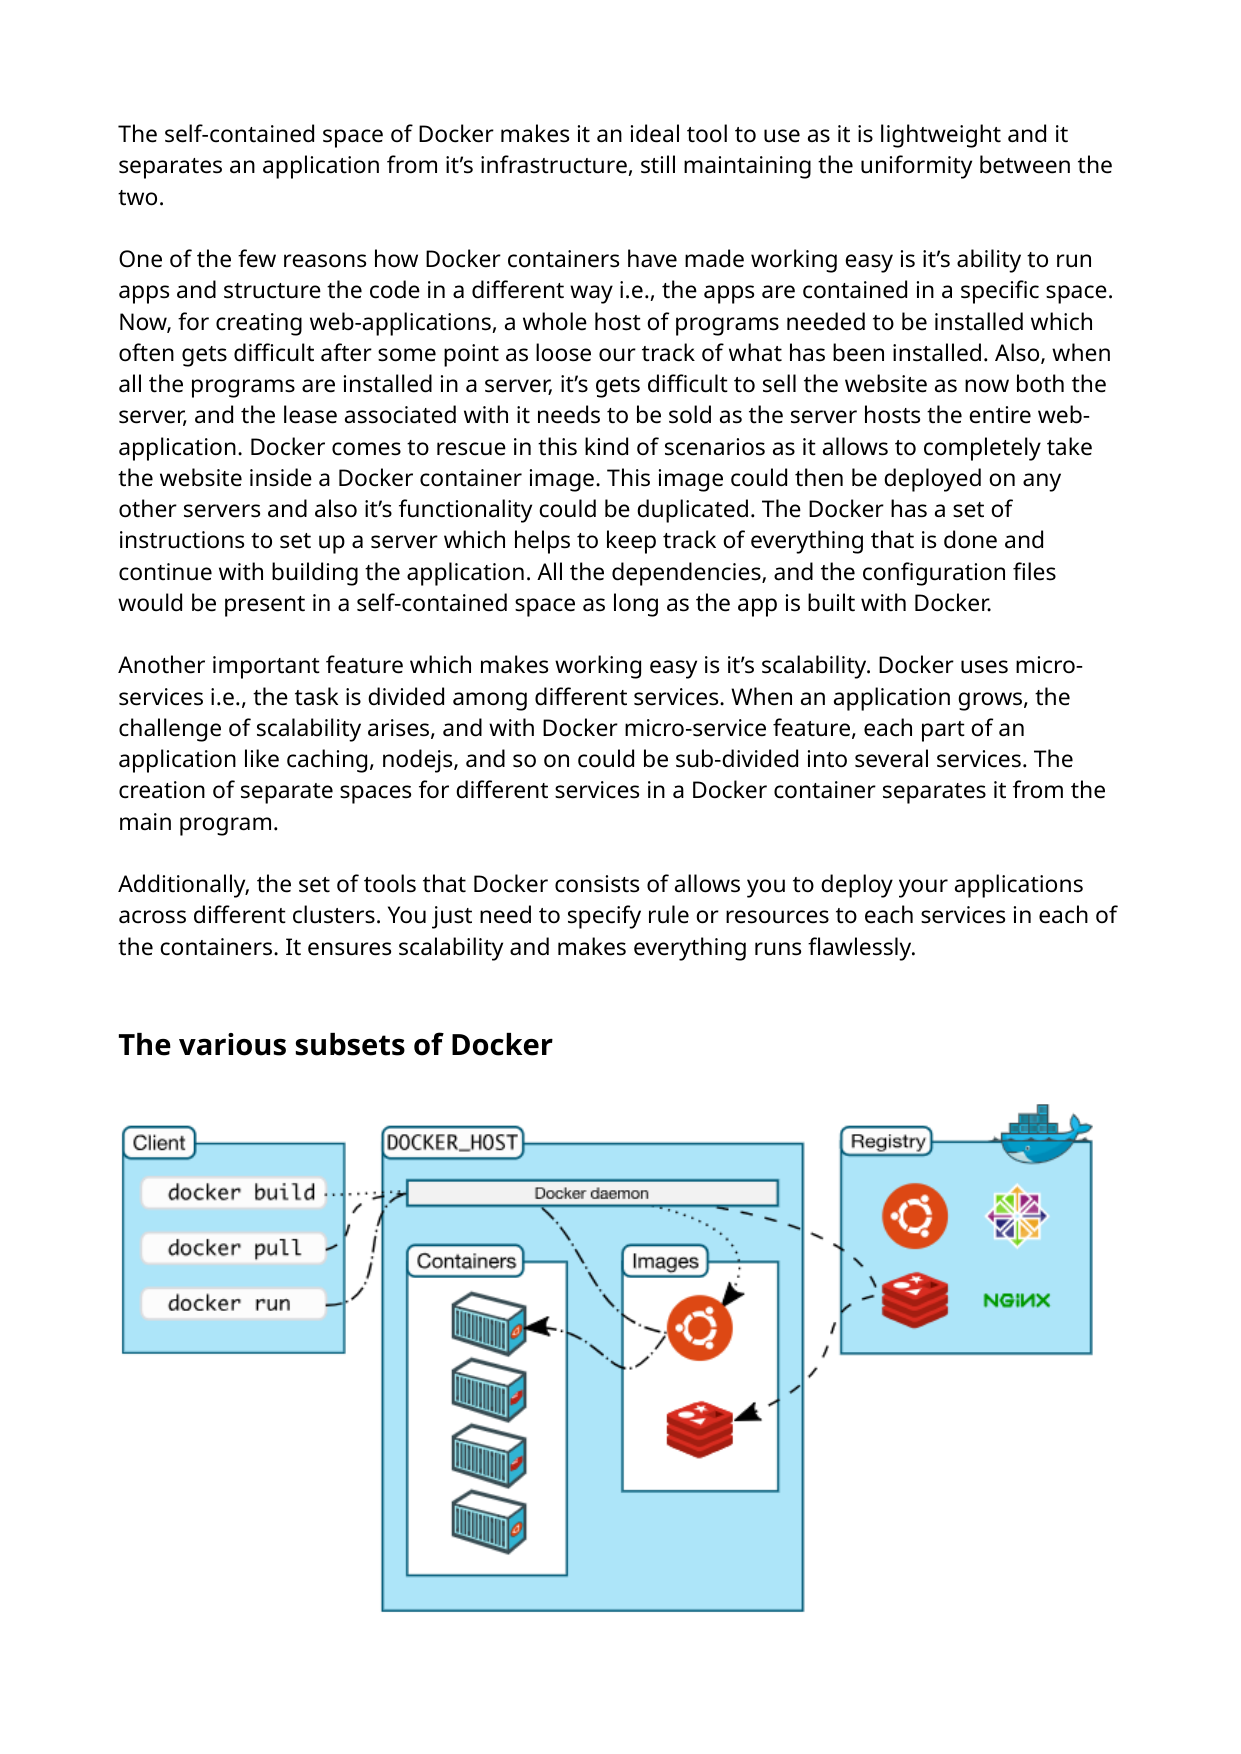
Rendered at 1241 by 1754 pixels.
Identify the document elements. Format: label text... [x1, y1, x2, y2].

text Additionally, the set of tools that Docker consists of allows you to deploy your applications across different clusters. You just need to specify rule or resources to each services in each of the containers. It ensures scalability and makes everything runs flawlessly. [118, 868, 1122, 962]
text Another important feature which makes working easy is it’s scalability. Docker uses micro-services i.e., the task is divided among different services. When an application grows, the challenge of scalability arises, and with Docker micro-service feature, each part of an application like caching, nodejs, and so on could be sub-divided into several services. The creation of separate spaces for different services in a Docker container separates it from the main program. [118, 649, 1122, 837]
text One of the few reasons how Docker containers have made working easy is it’s ability to run apps and structure the code in a different way i.e., the apps are contained in a specific space. Now, for creating web-applications, a whole host of programs needed to be installed which often gets difficult after some point as loose our track of what has been installed. Also, when all the programs are installed in a server, it’s gets difficult to sell the website as now both the server, and the lease associated with it needs to be sold as the server hosts the entire web-application. Docker comes to rescue in this kind of scenarios as it allows to completely take the website inside a Docker container image. This image could then be deployed on any other servers and also it’s functionality could be duplicated. The Docker has a set of instructions to set up a server which helps to keep track of everything that is done and continue with building the application. All the dependencies, and the configuration files would be present in a self-contained space as long as the app is built with Docker. [118, 243, 1122, 618]
text The various subsets of Docker [118, 1024, 1122, 1064]
picture [118, 1103, 1123, 1635]
text The self-contained space of Docker makes it an ideal tool to use as it is lightweight and it separates an application from it’s infrastructure, still maintaining the uniformity between the two. [118, 118, 1122, 212]
